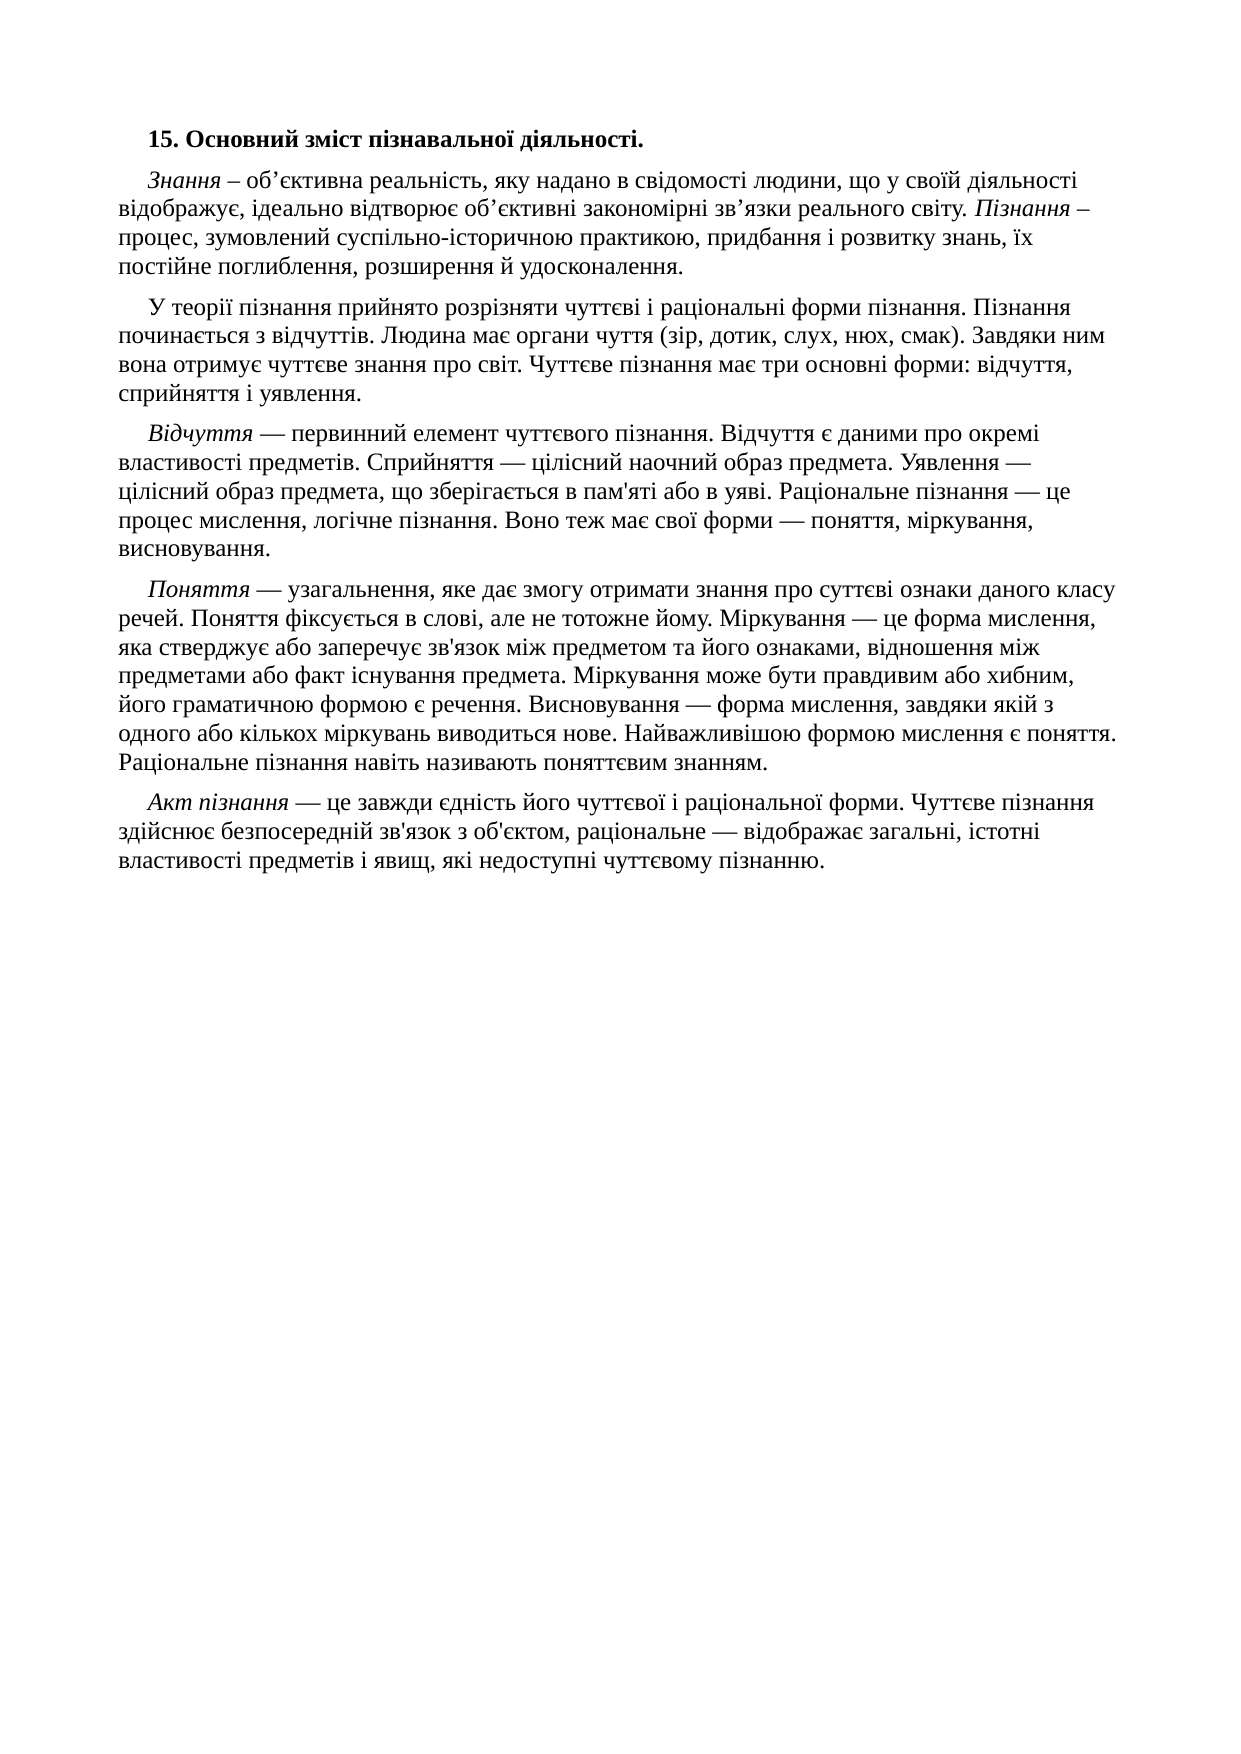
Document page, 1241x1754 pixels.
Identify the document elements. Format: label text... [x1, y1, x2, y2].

text Знання – об’єктивна реальність, яку надано в свідомості людини, що у своїй діяльності відображує, ідеально відтворює об’єктивні закономірні зв’язки реального світу. Пізнання – процес, зумовлений суспільно-історичною практикою, придбання і розвитку знань, їх постійне поглиблення, розширення й удосконалення. [118, 165, 1122, 280]
text У теорії пізнання прийнято розрізняти чуттєві і раціональні форми пізнання. Пізнання починається з відчуттів. Людина має органи чуття (зір, дотик, слух, нюх, смак). Завдяки ним вона отримує чуттєве знання про світ. Чуттєве пізнання має три основні форми: відчуття, сприйняття і уявлення. [118, 292, 1122, 407]
text Поняття — узагальнення, яке дає змогу отримати знання про суттєві ознаки даного класу речей. Поняття фіксується в слові, але не тотожне йому. Міркування — це форма мислення, яка стверджує або заперечує зв'язок між предметом та його ознаками, відношення між предметами або факт існування предмета. Міркування може бути правдивим або хибним, його граматичною формою є речення. Висновування — форма мислення, завдяки якій з одного або кількох міркувань виводиться нове. Найважливішою формою мислення є поняття. Раціональне пізнання навіть називають поняттєвим знанням. [118, 574, 1122, 775]
text 15. Основний зміст пізнавальної діяльності. [118, 124, 1122, 153]
text Акт пізнання — це завжди єдність його чуттєвої і раціональної форми. Чуттєве пізнання здійснює безпосередній зв'язок з об'єктом, раціональне — відображає загальні, істотні властивості предметів і явищ, які недоступні чуттєвому пізнанню. [118, 787, 1122, 873]
text Відчуття — первинний елемент чуттєвого пізнання. Відчуття є даними про окремі властивості предметів. Сприйняття — цілісний наочний образ предмета. Уявлення — цілісний образ предмета, що зберігається в пам'яті або в уяві. Раціональне пізнання — це процес мислення, логічне пізнання. Воно теж має свої форми — поняття, міркування, висновування. [118, 418, 1122, 562]
